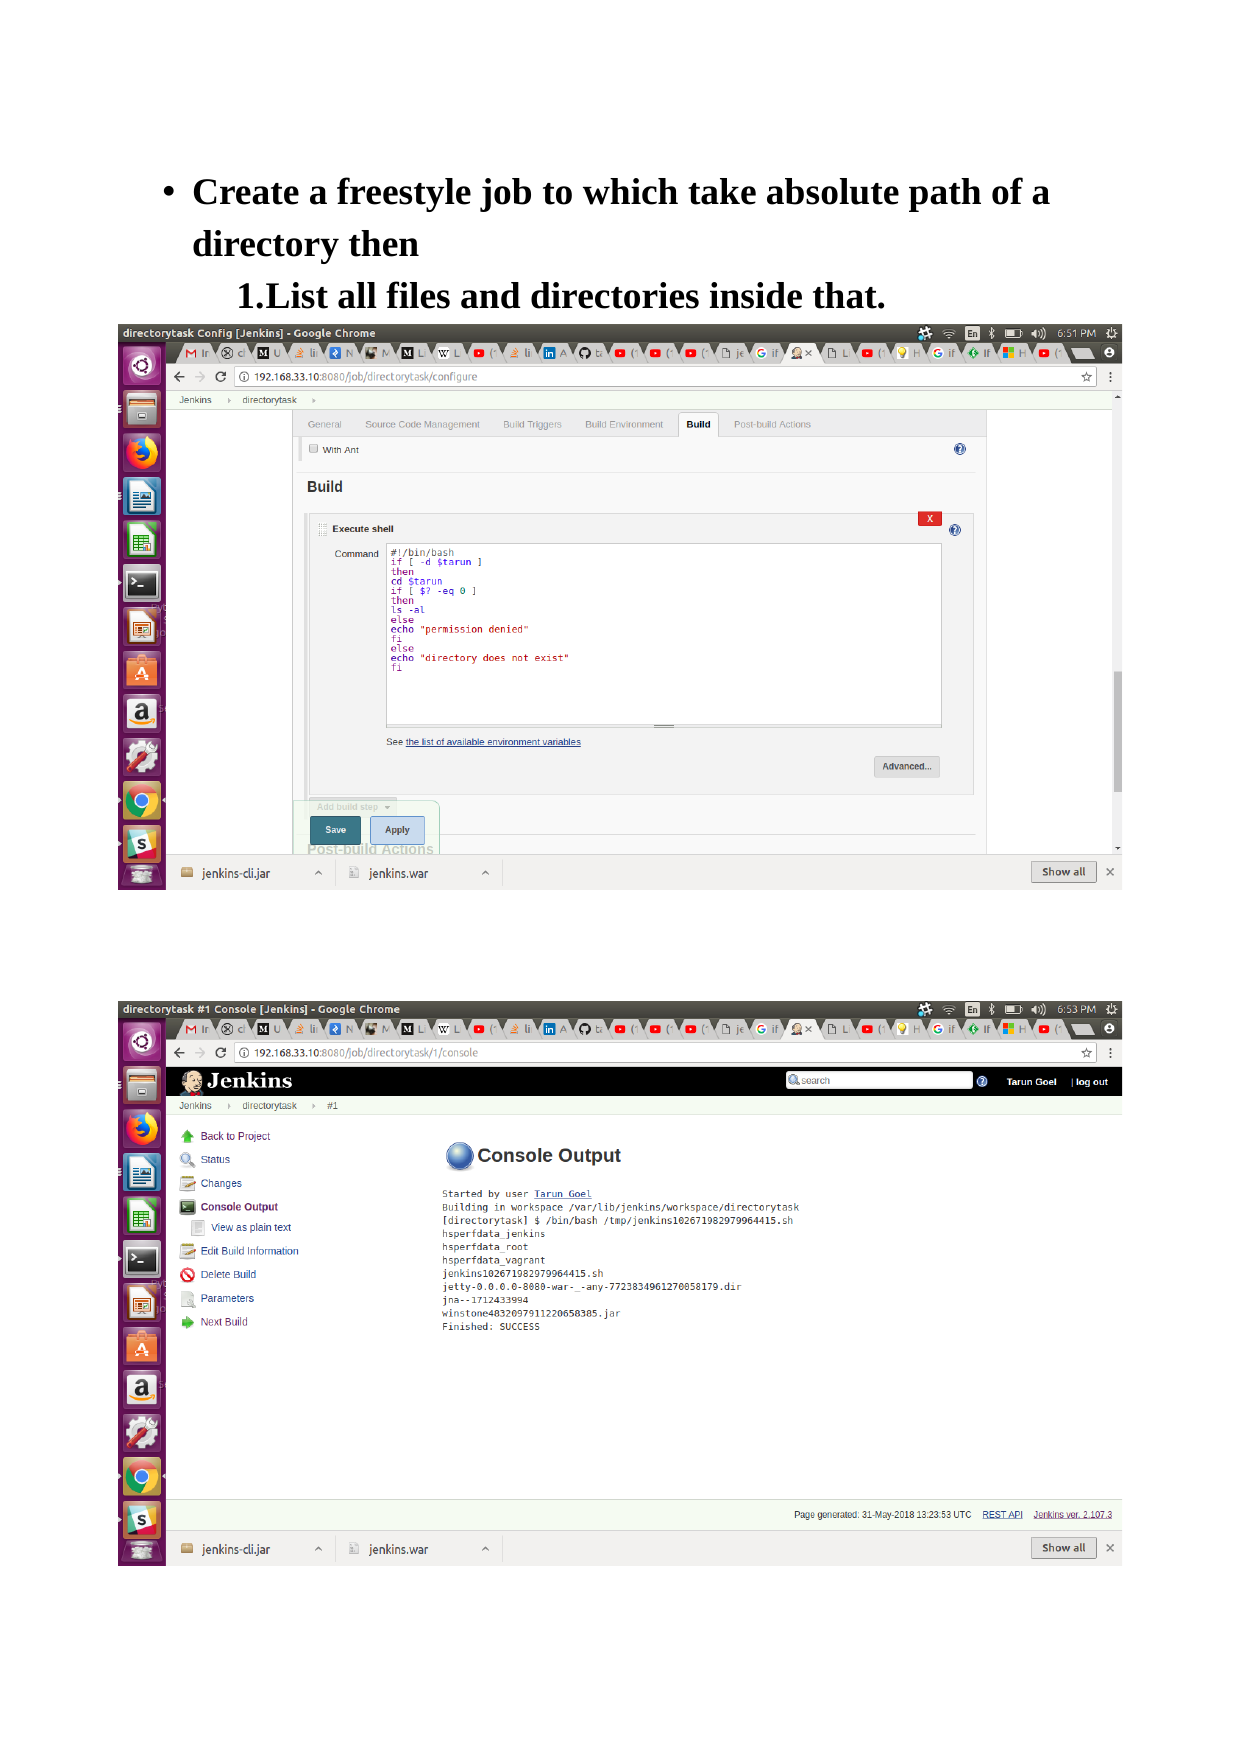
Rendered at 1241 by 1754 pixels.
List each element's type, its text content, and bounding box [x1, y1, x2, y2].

picture [118, 324, 1123, 890]
list Create a freestyle job to which take absolute path of a directory then [162, 170, 1122, 264]
list List all files and directories inside that. [236, 273, 1122, 316]
picture [118, 1001, 1123, 1566]
